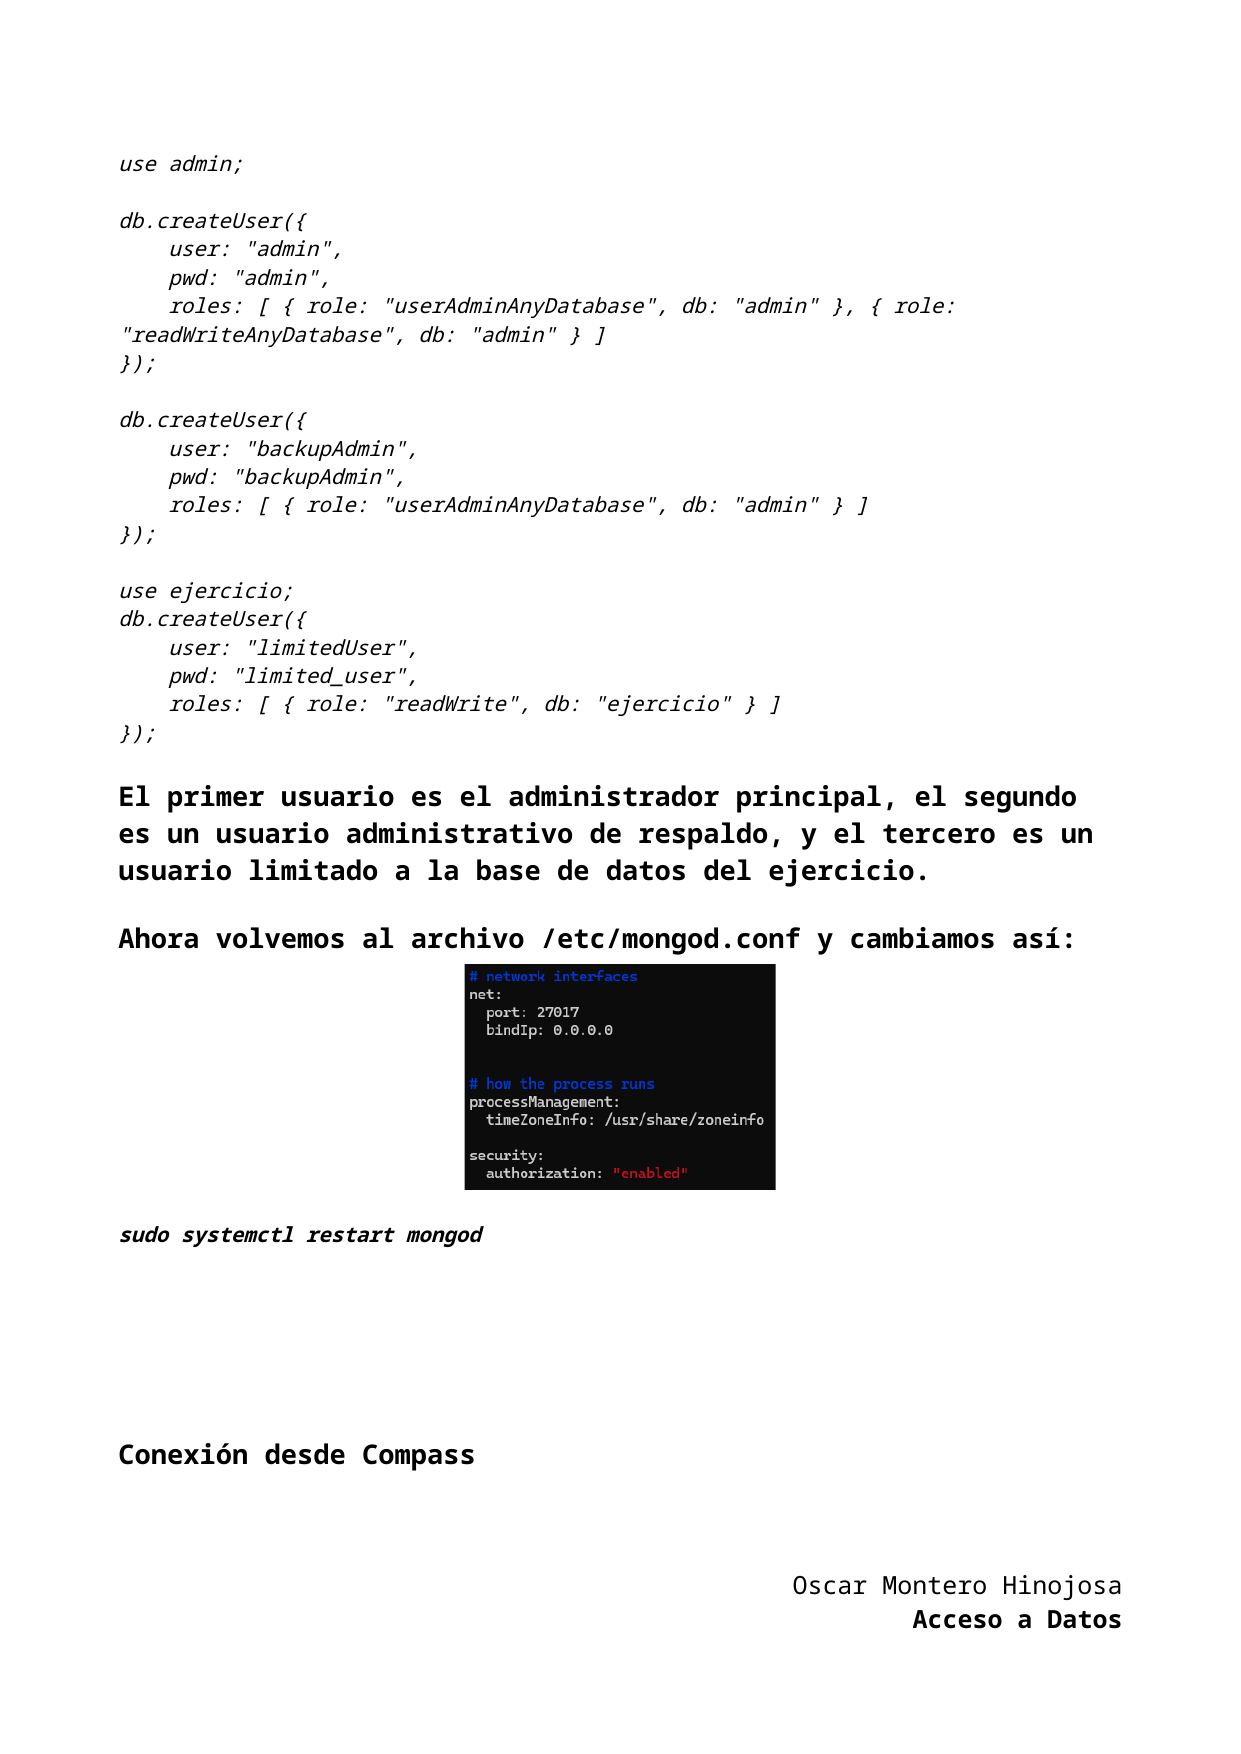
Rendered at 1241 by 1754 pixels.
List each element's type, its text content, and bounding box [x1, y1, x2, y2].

text db.createUser({ [118, 405, 1122, 434]
text pwd: "admin", [118, 263, 1122, 291]
text pwd: "backupAdmin", [118, 462, 1122, 491]
text user: "backupAdmin", [118, 434, 1122, 462]
text use ejercicio; [118, 576, 1122, 604]
text }); [118, 519, 1122, 547]
text use admin; [118, 149, 1122, 178]
picture [464, 964, 776, 1190]
text roles: [ { role: "userAdminAnyDatabase", db: "admin" }, { role: "readWriteAnyDatabase", db: "admin" } ] [118, 291, 1122, 348]
text }); [118, 718, 1122, 746]
text El primer usuario es el administrador principal, el segundo es un usuario administrativo de respaldo, y el tercero es un usuario limitado a la base de datos del ejercicio. [118, 778, 1122, 888]
text Ahora volvemos al archivo /etc/mongod.conf y cambiamos así: [118, 919, 1122, 956]
text Conexión desde Compass [118, 1436, 1122, 1472]
text db.createUser({ [118, 206, 1122, 234]
text roles: [ { role: "readWrite", db: "ejercicio" } ] [118, 689, 1122, 718]
text user: "limitedUser", [118, 633, 1122, 661]
text db.createUser({ [118, 604, 1122, 633]
text sudo systemctl restart mongod [118, 1220, 1122, 1249]
text user: "admin", [118, 234, 1122, 263]
text roles: [ { role: "userAdminAnyDatabase", db: "admin" } ] [118, 491, 1122, 519]
text pwd: "limited_user", [118, 661, 1122, 689]
text }); [118, 348, 1122, 377]
